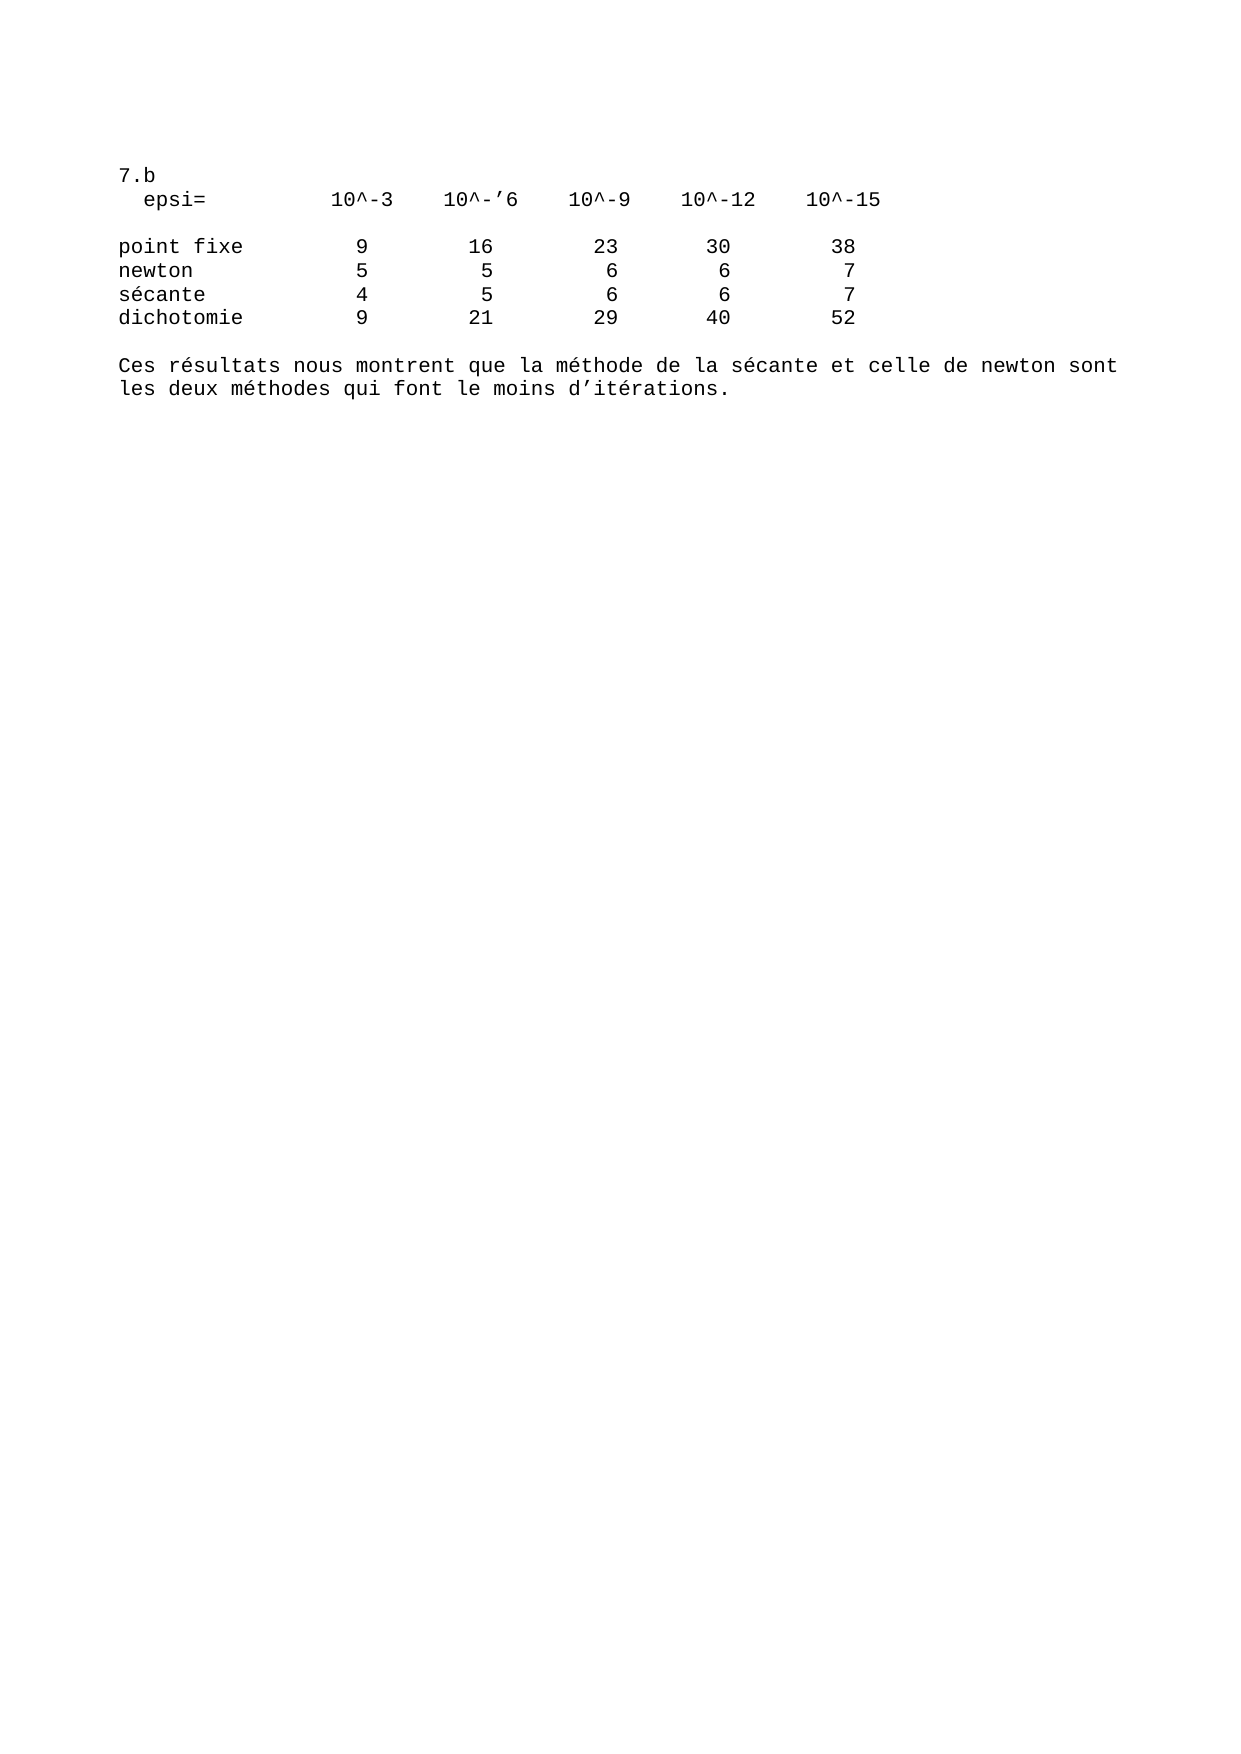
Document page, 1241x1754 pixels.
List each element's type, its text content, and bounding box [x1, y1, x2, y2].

text 7.b epsi= 10^-3 10^-’6 10^-9 10^-12 10^-15 point fixe 9 16 23 30 38 newton 5 5 6 6 7 sécante 4 5 6 6 7 dichotomie 9 21 29 40 52 Ces résultats nous montrent que la méthode de la sécante et celle de newton sont les deux méthodes qui font le moins d’itérations. [118, 118, 1122, 520]
